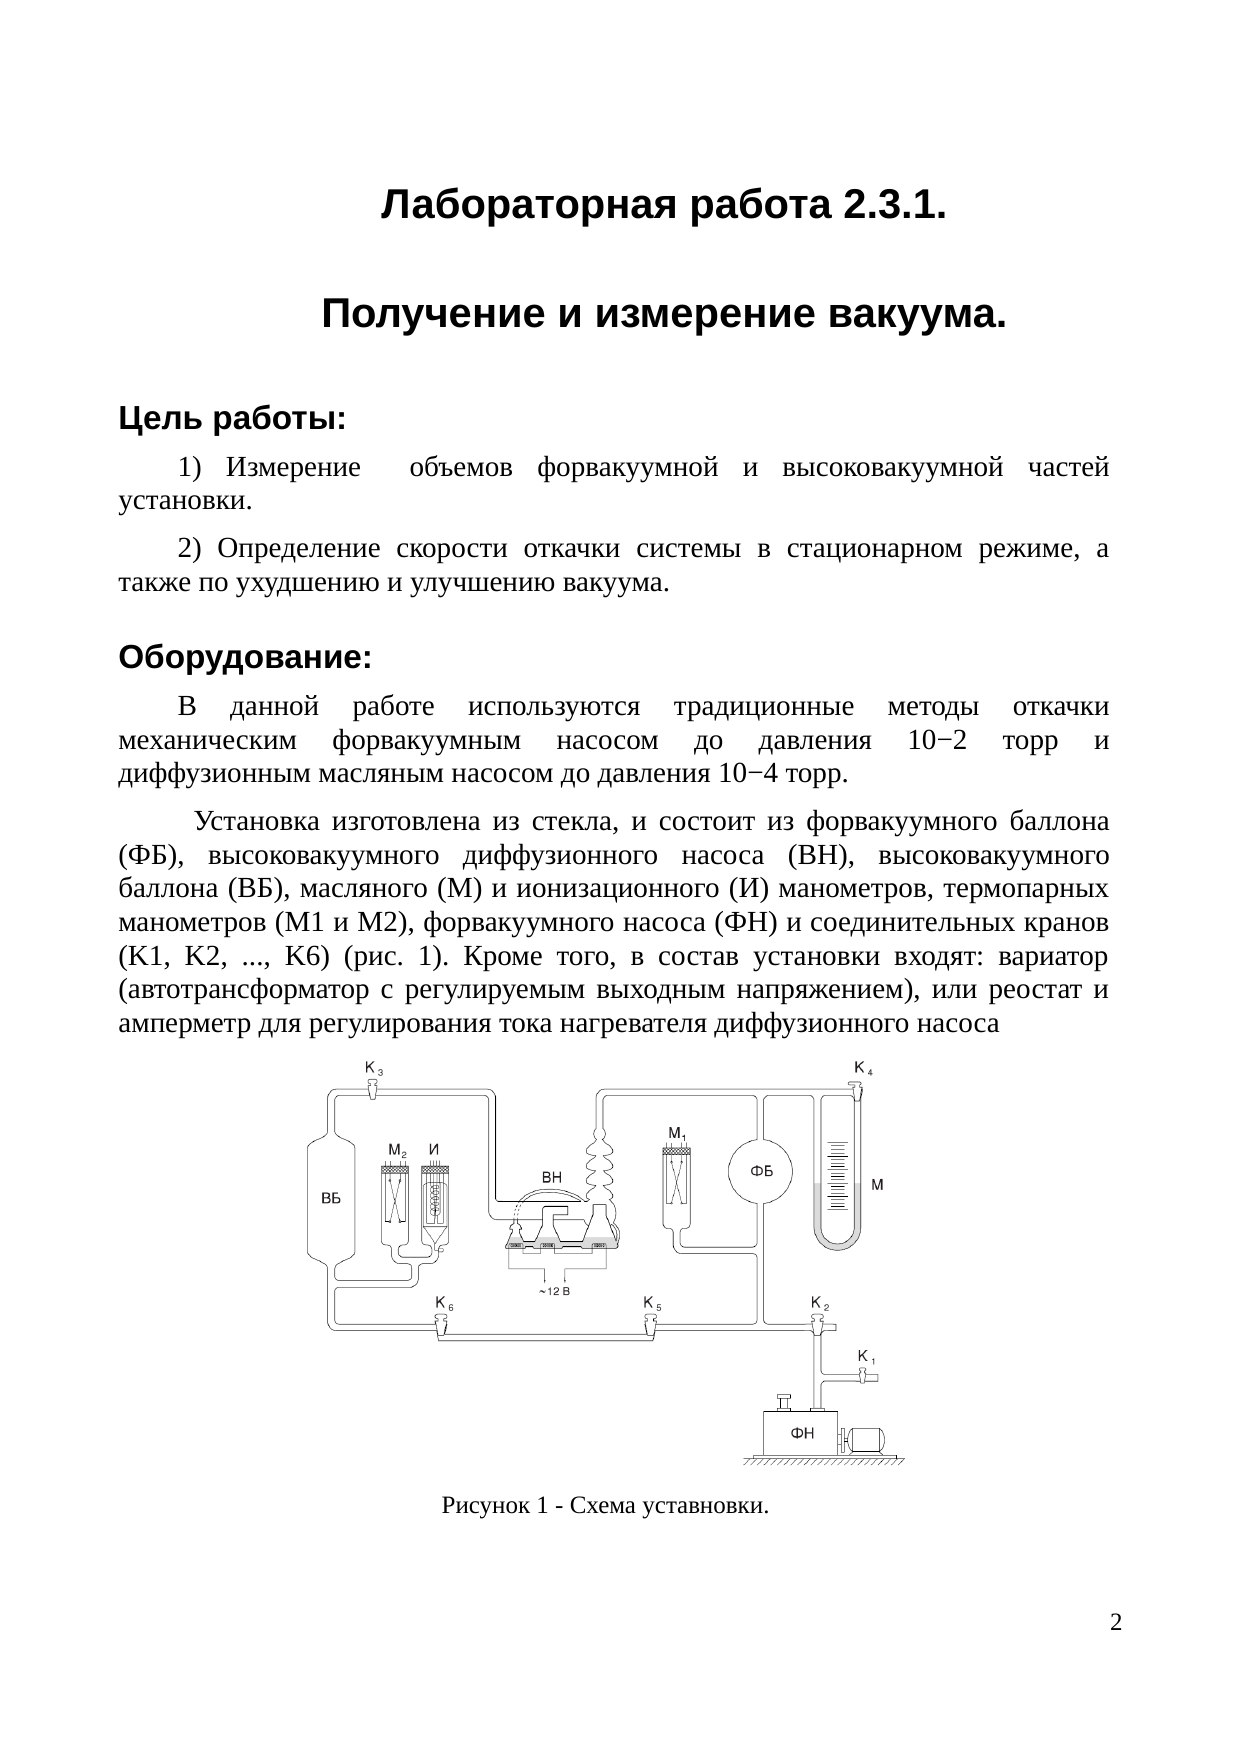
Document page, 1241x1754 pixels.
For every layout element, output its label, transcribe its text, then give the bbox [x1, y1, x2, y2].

text 2) Определение скорости откачки системы в стационарном режиме, а также по ухудшению и улучшению вакуума. [118, 531, 1110, 598]
subtitle Оборудование: [118, 637, 1122, 676]
text Установка изготовлена из стекла, и состоит из форвакуумного баллона (ФБ), высоковакуумного диффузионного насоса (ВН), высоковакуумного баллона (ВБ), масляного (М) и ионизационного (И) манометров, термопарных манометров (М1 и М2), форвакуумного насоса (ФН) и соединительных кранов (K1, K2, ..., K6) (рис. 1). Кроме того, в состав установки входят: вариатор (автотрансформатор с регулируемым выходным напряжением), или реостат и амперметр для регулирования тока нагревателя диффузионного насоса [118, 803, 1110, 1038]
text В данной работе используются традиционные методы откачки механическим форвакуумным насосом до давления 10−2 торр и диффузионным масляным насосом до давления 10−4 торр. [118, 688, 1110, 789]
title Лабораторная работа 2.3.1. [148, 179, 1093, 227]
title Получение и измерение вакуума. [148, 289, 1093, 337]
picture [298, 1052, 912, 1471]
subtitle Цель работы: [118, 398, 1122, 436]
text 1) Измерение объемов форвакуумной и высоковакуумной частей установки. [118, 449, 1110, 516]
text Рисунок 1 - Схема уставновки. [118, 1491, 1093, 1519]
